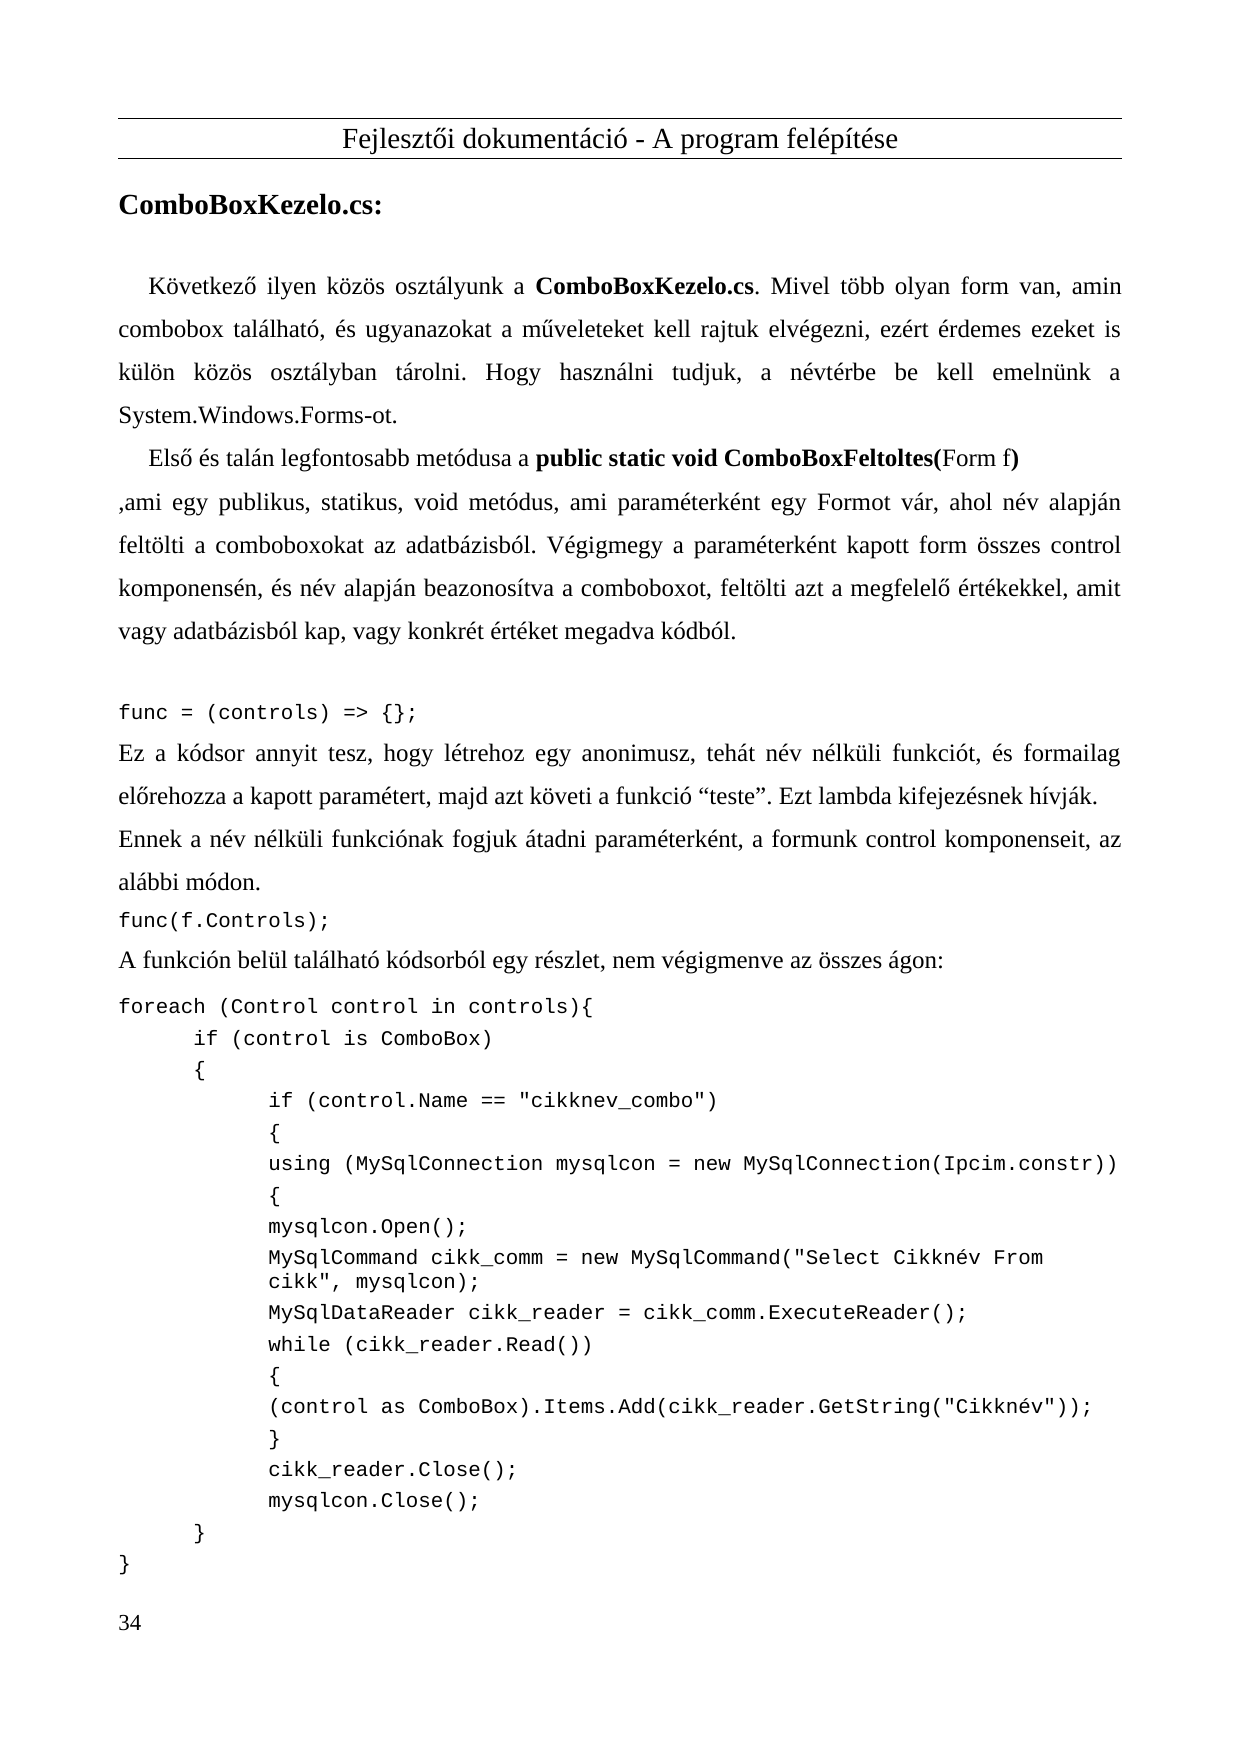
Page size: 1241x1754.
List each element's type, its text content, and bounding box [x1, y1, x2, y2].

text cikk_reader.Close(); [118, 1459, 1122, 1483]
text ,ami egy publikus, statikus, void metódus, ami paraméterként egy Formot vár, ahol név alapján feltölti a comboboxokat az adatbázisból. Végigmegy a paraméterként kapott form összes control komponensén, és név alapján beazonosítva a comboboxot, feltölti azt a megfelelő értékekkel, amit vagy adatbázisból kap, vagy konkrét értéket megadva kódból. [118, 487, 1122, 645]
text (control as ComboBox).Items.Add(cikk_reader.GetString("Cikknév")); [118, 1396, 1122, 1420]
text } [118, 1428, 1122, 1451]
text Ennek a név nélküli funkciónak fogjuk átadni paraméterként, a formunk control komponenseit, az alábbi módon. [118, 824, 1122, 896]
text Ez a kódsor annyit tesz, hogy létrehoz egy anonimusz, tehát név nélküli funkciót, és formailag előrehozza a kapott paramétert, majd azt követi a funkció “teste”. Ezt lambda kifejezésnek hívják. [118, 738, 1122, 809]
text MySqlDataReader cikk_reader = cikk_comm.ExecuteReader(); [118, 1302, 1122, 1326]
text Következő ilyen közös osztályunk a ComboBoxKezelo.cs. Mivel több olyan form van, amin combobox található, és ugyanazokat a műveleteket kell rajtuk elvégezni, ezért érdemes ezeket is külön közös osztályban tárolni. Hogy használni tudjuk, a névtérbe be kell emelnünk a System.Windows.Forms-ot. [118, 271, 1122, 429]
text { [118, 1365, 1122, 1389]
text if (control.Name == "cikknev_combo") [118, 1091, 1122, 1114]
text MySqlCommand cikk_comm = new MySqlCommand("Select Cikknév From cikk", mysqlcon); [118, 1247, 1122, 1294]
text mysqlcon.Open(); [118, 1216, 1122, 1239]
text while (cikk_reader.Read()) [118, 1334, 1122, 1357]
text { [118, 1059, 1122, 1083]
text using (MySqlConnection mysqlcon = new MySqlConnection(Ipcim.constr)) [118, 1153, 1122, 1177]
text { [118, 1184, 1122, 1208]
text Első és talán legfontosabb metódusa a public static void ComboBoxFeltoltes(Form f) [118, 443, 1122, 472]
text mysqlcon.Close(); [118, 1490, 1122, 1514]
text foreach (Control control in controls){ [118, 996, 1122, 1020]
text if (control is ComboBox) [118, 1028, 1122, 1051]
text A funkción belül található kódsorból egy részlet, nem végigmenve az összes ágon: [118, 946, 1122, 974]
text func = (controls) => {}; [118, 702, 1122, 726]
text ComboBoxKezelo.cs: [118, 187, 1122, 221]
text } [118, 1553, 1122, 1577]
text { [118, 1122, 1122, 1146]
text func(f.Controls); [118, 910, 1122, 934]
text } [118, 1522, 1122, 1545]
